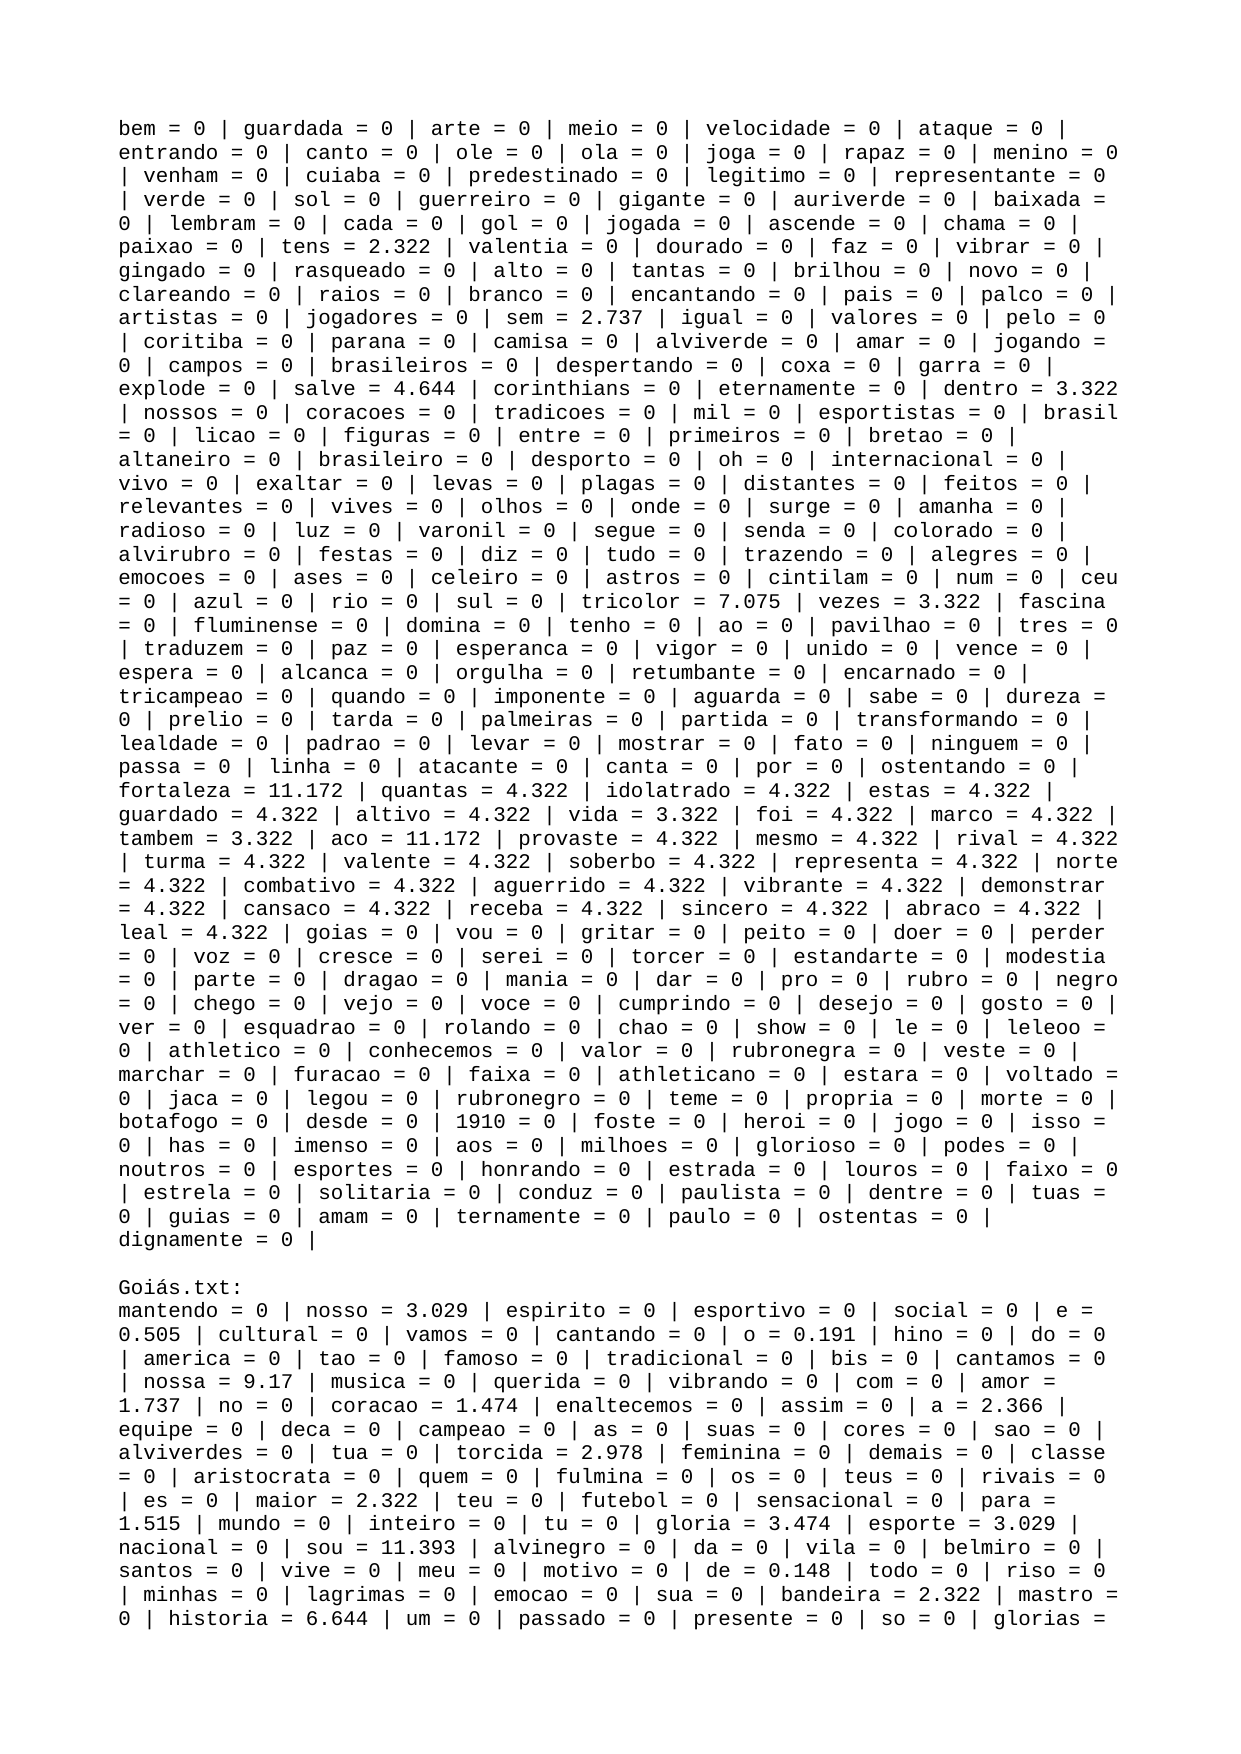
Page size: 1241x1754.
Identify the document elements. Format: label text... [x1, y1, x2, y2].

text Goiás.txt: [118, 1277, 1122, 1300]
text mantendo = 0 | nosso = 3.029 | espirito = 0 | esportivo = 0 | social = 0 | e = 0.505 | cultural = 0 | vamos = 0 | cantando = 0 | o = 0.191 | hino = 0 | do = 0 | america = 0 | tao = 0 | famoso = 0 | tradicional = 0 | bis = 0 | cantamos = 0 | nossa = 9.17 | musica = 0 | querida = 0 | vibrando = 0 | com = 0 | amor = 1.737 | no = 0 | coracao = 1.474 | enaltecemos = 0 | assim = 0 | a = 2.366 | equipe = 0 | deca = 0 | campeao = 0 | as = 0 | suas = 0 | cores = 0 | sao = 0 | alviverdes = 0 | tua = 0 | torcida = 2.978 | feminina = 0 | demais = 0 | classe = 0 | aristocrata = 0 | quem = 0 | fulmina = 0 | os = 0 | teus = 0 | rivais = 0 | es = 0 | maior = 2.322 | teu = 0 | futebol = 0 | sensacional = 0 | para = 1.515 | mundo = 0 | inteiro = 0 | tu = 0 | gloria = 3.474 | esporte = 3.029 | nacional = 0 | sou = 11.393 | alvinegro = 0 | da = 0 | vila = 0 | belmiro = 0 | santos = 0 | vive = 0 | meu = 0 | motivo = 0 | de = 0.148 | todo = 0 | riso = 0 | minhas = 0 | lagrimas = 0 | emocao = 0 | sua = 0 | bandeira = 2.322 | mastro = 0 | historia = 6.644 | um = 0 | passado = 0 | presente = 0 | so = 0 | glorias = [118, 1300, 1122, 1631]
text bem = 0 | guardada = 0 | arte = 0 | meio = 0 | velocidade = 0 | ataque = 0 | entrando = 0 | canto = 0 | ole = 0 | ola = 0 | joga = 0 | rapaz = 0 | menino = 0 | venham = 0 | cuiaba = 0 | predestinado = 0 | legitimo = 0 | representante = 0 | verde = 0 | sol = 0 | guerreiro = 0 | gigante = 0 | auriverde = 0 | baixada = 0 | lembram = 0 | cada = 0 | gol = 0 | jogada = 0 | ascende = 0 | chama = 0 | paixao = 0 | tens = 2.322 | valentia = 0 | dourado = 0 | faz = 0 | vibrar = 0 | gingado = 0 | rasqueado = 0 | alto = 0 | tantas = 0 | brilhou = 0 | novo = 0 | clareando = 0 | raios = 0 | branco = 0 | encantando = 0 | pais = 0 | palco = 0 | artistas = 0 | jogadores = 0 | sem = 2.737 | igual = 0 | valores = 0 | pelo = 0 | coritiba = 0 | parana = 0 | camisa = 0 | alviverde = 0 | amar = 0 | jogando = 0 | campos = 0 | brasileiros = 0 | despertando = 0 | coxa = 0 | garra = 0 | explode = 0 | salve = 4.644 | corinthians = 0 | eternamente = 0 | dentro = 3.322 | nossos = 0 | coracoes = 0 | tradicoes = 0 | mil = 0 | esportistas = 0 | brasil = 0 | licao = 0 | figuras = 0 | entre = 0 | primeiros = 0 | bretao = 0 | altaneiro = 0 | brasileiro = 0 | desporto = 0 | oh = 0 | internacional = 0 | vivo = 0 | exaltar = 0 | levas = 0 | plagas = 0 | distantes = 0 | feitos = 0 | relevantes = 0 | vives = 0 | olhos = 0 | onde = 0 | surge = 0 | amanha = 0 | radioso = 0 | luz = 0 | varonil = 0 | segue = 0 | senda = 0 | colorado = 0 | alvirubro = 0 | festas = 0 | diz = 0 | tudo = 0 | trazendo = 0 | alegres = 0 | emocoes = 0 | ases = 0 | celeiro = 0 | astros = 0 | cintilam = 0 | num = 0 | ceu = 0 | azul = 0 | rio = 0 | sul = 0 | tricolor = 7.075 | vezes = 3.322 | fascina = 0 | fluminense = 0 | domina = 0 | tenho = 0 | ao = 0 | pavilhao = 0 | tres = 0 | traduzem = 0 | paz = 0 | esperanca = 0 | vigor = 0 | unido = 0 | vence = 0 | espera = 0 | alcanca = 0 | orgulha = 0 | retumbante = 0 | encarnado = 0 | tricampeao = 0 | quando = 0 | imponente = 0 | aguarda = 0 | sabe = 0 | dureza = 0 | prelio = 0 | tarda = 0 | palmeiras = 0 | partida = 0 | transformando = 0 | lealdade = 0 | padrao = 0 | levar = 0 | mostrar = 0 | fato = 0 | ninguem = 0 | passa = 0 | linha = 0 | atacante = 0 | canta = 0 | por = 0 | ostentando = 0 | fortaleza = 11.172 | quantas = 4.322 | idolatrado = 4.322 | estas = 4.322 | guardado = 4.322 | altivo = 4.322 | vida = 3.322 | foi = 4.322 | marco = 4.322 | tambem = 3.322 | aco = 11.172 | provaste = 4.322 | mesmo = 4.322 | rival = 4.322 | turma = 4.322 | valente = 4.322 | soberbo = 4.322 | representa = 4.322 | norte = 4.322 | combativo = 4.322 | aguerrido = 4.322 | vibrante = 4.322 | demonstrar = 4.322 | cansaco = 4.322 | receba = 4.322 | sincero = 4.322 | abraco = 4.322 | leal = 4.322 | goias = 0 | vou = 0 | gritar = 0 | peito = 0 | doer = 0 | perder = 0 | voz = 0 | cresce = 0 | serei = 0 | torcer = 0 | estandarte = 0 | modestia = 0 | parte = 0 | dragao = 0 | mania = 0 | dar = 0 | pro = 0 | rubro = 0 | negro = 0 | chego = 0 | vejo = 0 | voce = 0 | cumprindo = 0 | desejo = 0 | gosto = 0 | ver = 0 | esquadrao = 0 | rolando = 0 | chao = 0 | show = 0 | le = 0 | leleoo = 0 | athletico = 0 | conhecemos = 0 | valor = 0 | rubronegra = 0 | veste = 0 | marchar = 0 | furacao = 0 | faixa = 0 | athleticano = 0 | estara = 0 | voltado = 0 | jaca = 0 | legou = 0 | rubronegro = 0 | teme = 0 | propria = 0 | morte = 0 | botafogo = 0 | desde = 0 | 1910 = 0 | foste = 0 | heroi = 0 | jogo = 0 | isso = 0 | has = 0 | imenso = 0 | aos = 0 | milhoes = 0 | glorioso = 0 | podes = 0 | noutros = 0 | esportes = 0 | honrando = 0 | estrada = 0 | louros = 0 | faixo = 0 | estrela = 0 | solitaria = 0 | conduz = 0 | paulista = 0 | dentre = 0 | tuas = 0 | guias = 0 | amam = 0 | ternamente = 0 | paulo = 0 | ostentas = 0 | dignamente = 0 | [118, 118, 1122, 1253]
